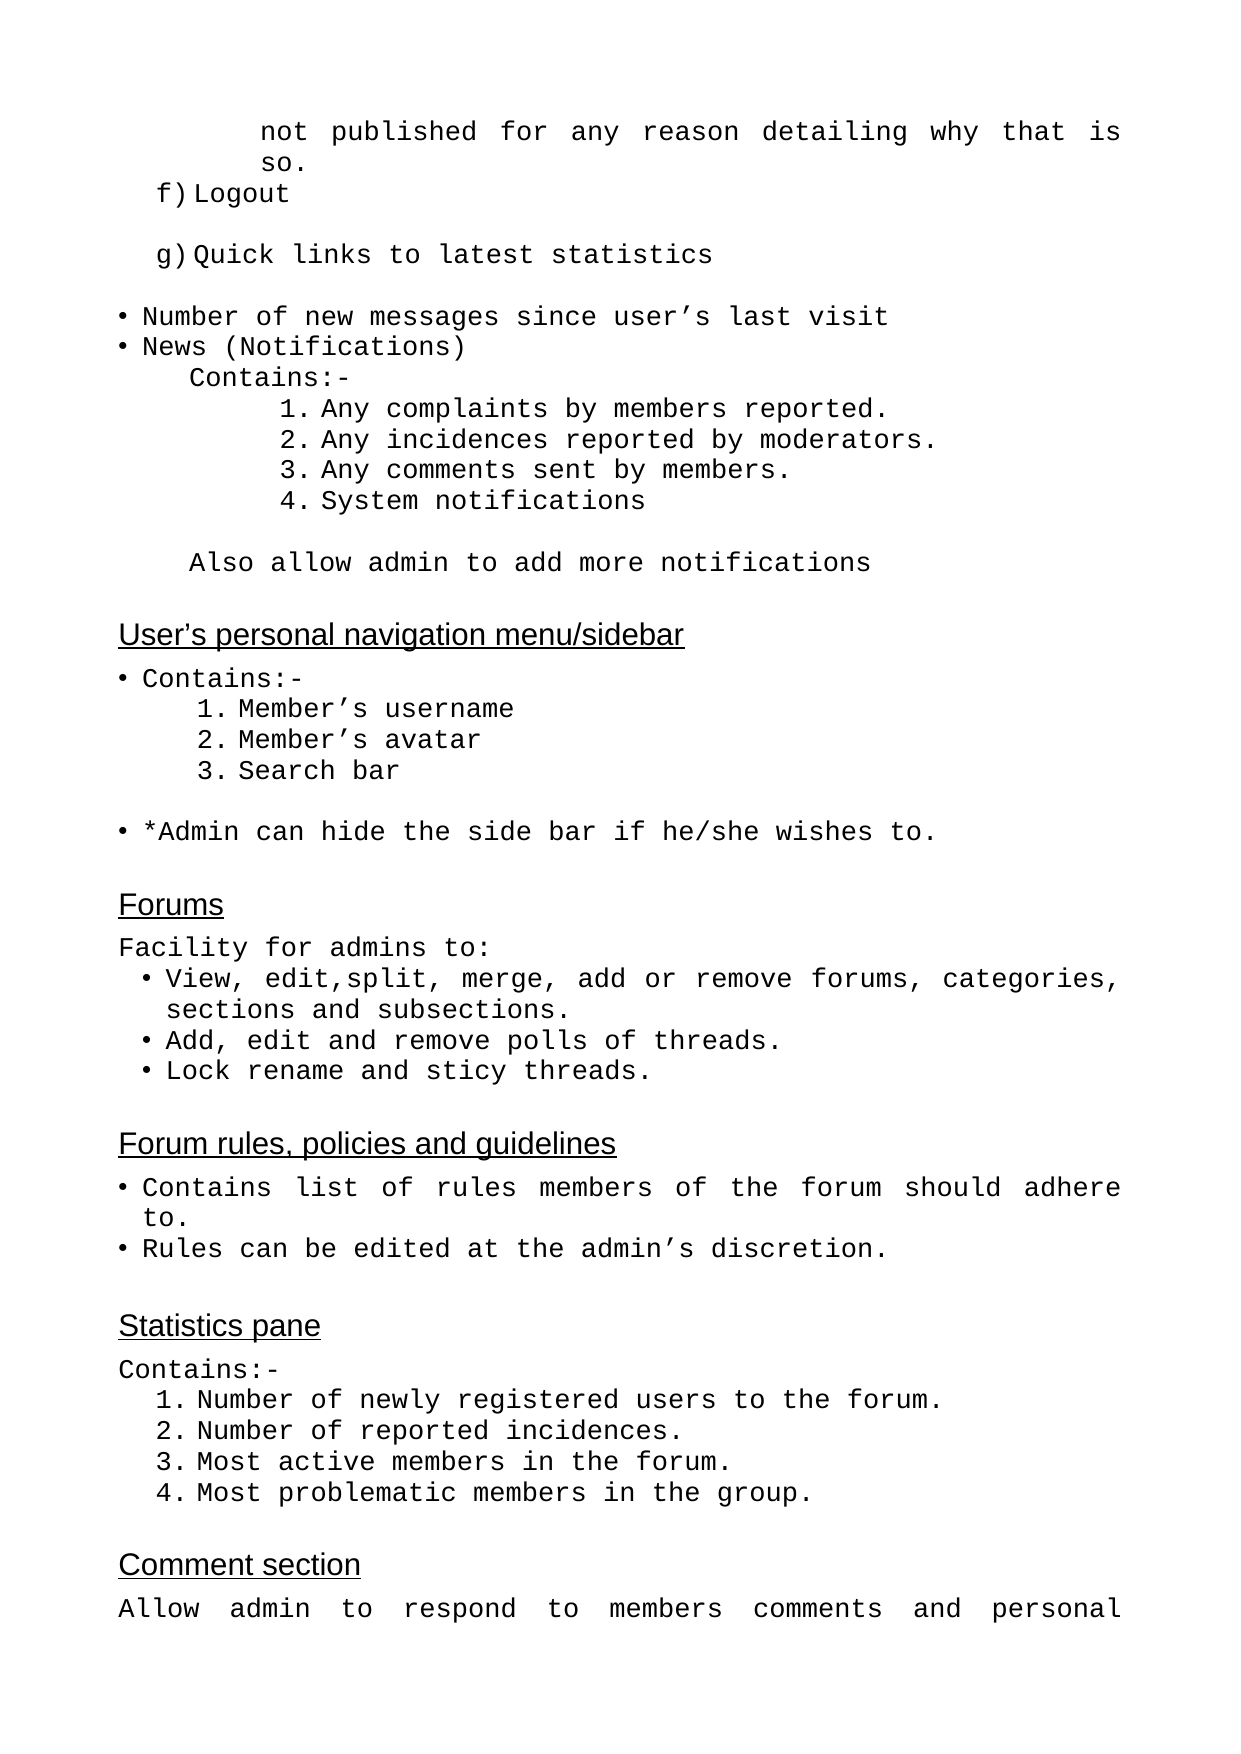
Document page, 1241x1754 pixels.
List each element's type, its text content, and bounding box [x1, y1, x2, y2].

text Facility for admins to: [118, 934, 1122, 965]
list System notifications [279, 487, 1122, 518]
list Any incidences reported by moderators. [279, 425, 1122, 456]
list Rules can be edited at the admin’s discretion. [118, 1235, 1122, 1266]
list Search bar [197, 757, 1122, 787]
list Most active members in the forum. [155, 1448, 1122, 1478]
list Member’s username [197, 695, 1122, 726]
list Logout [156, 179, 1122, 210]
subtitle Comment section [118, 1546, 1122, 1582]
list not published for any reason detailing why that is so. [236, 118, 1122, 179]
list Number of reported incidences. [155, 1417, 1122, 1448]
list Contains list of rules members of the forum should adhere to. [118, 1173, 1122, 1235]
list Lock rename and sticy threads. [142, 1057, 1122, 1088]
list Quick links to latest statistics [156, 241, 1122, 272]
list Any complaints by members reported. [279, 395, 1122, 425]
list Add, edit and remove polls of threads. [142, 1026, 1122, 1057]
list Contains:- [118, 664, 1122, 695]
subtitle Statistics pane [118, 1307, 1122, 1343]
text Contains:- [118, 1356, 1122, 1386]
subtitle User’s personal navigation menu/sidebar [118, 616, 1122, 652]
list View, edit,split, merge, add or remove forums, categories, sections and subsections. [142, 965, 1122, 1026]
list Number of newly registered users to the forum. [155, 1386, 1122, 1417]
list Most problematic members in the group. [155, 1478, 1122, 1509]
list Contains:- [165, 364, 1122, 395]
text Allow admin to respond to members comments and personal [118, 1595, 1122, 1625]
list Member’s avatar [197, 726, 1122, 757]
subtitle Forum rules, policies and guidelines [118, 1125, 1122, 1161]
list Any comments sent by members. [279, 456, 1122, 487]
subtitle Forums [118, 886, 1122, 922]
list *Admin can hide the side bar if he/she wishes to. [118, 818, 1122, 849]
list Also allow admin to add more notifications [165, 548, 1122, 579]
list Number of new messages since user’s last visit [118, 302, 1122, 333]
list News (Notifications) [118, 333, 1122, 364]
